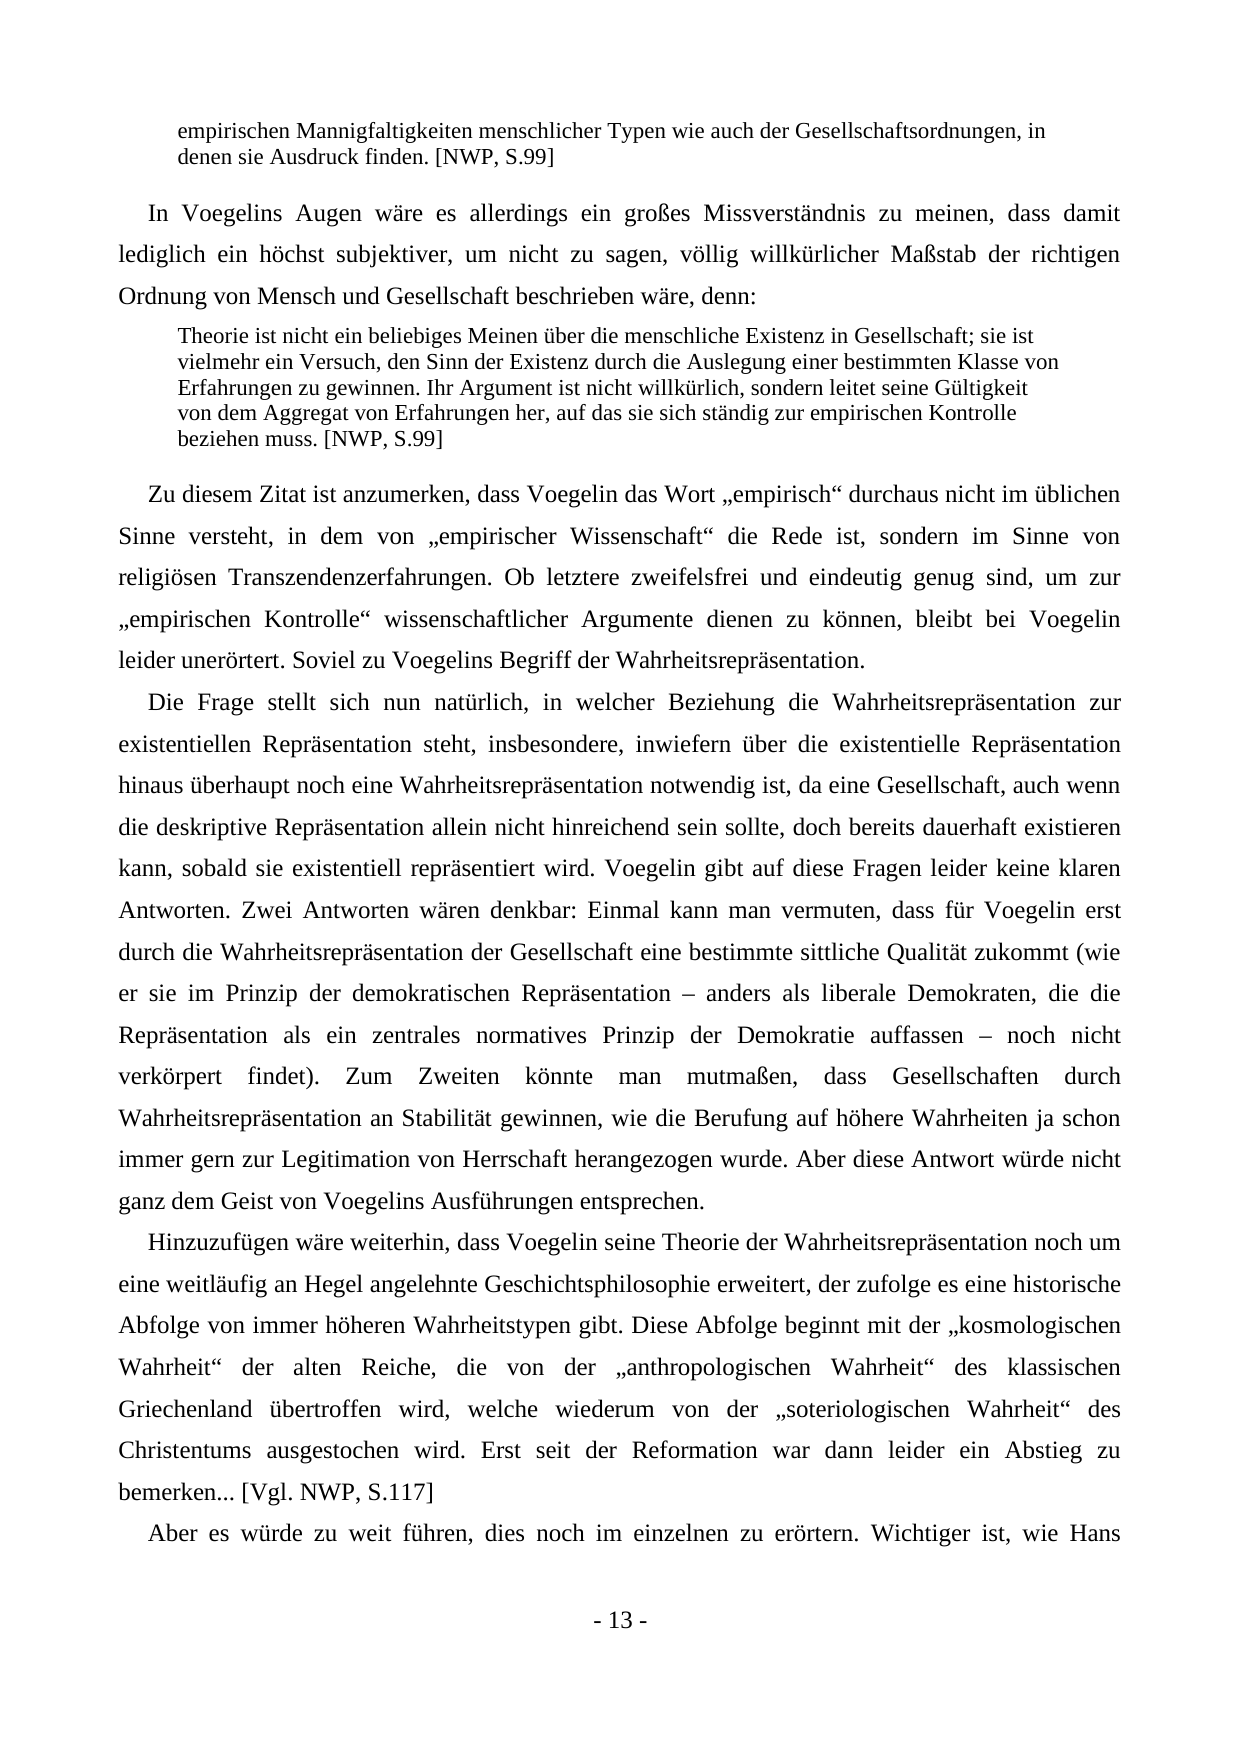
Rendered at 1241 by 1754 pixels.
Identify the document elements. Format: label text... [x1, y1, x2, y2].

text empirischen Mannigfaltigkeiten menschlicher Typen wie auch der Gesellschaftsordnungen, in denen sie Ausdruck finden. [NWP, S.99] [177, 118, 1063, 169]
text Zu diesem Zitat ist anzumerken, dass Voegelin das Wort „empirisch“ durchaus nicht im üblichen Sinne versteht, in dem von „empirischer Wissenschaft“ die Rede ist, sondern im Sinne von religiösen Transzendenzerfahrungen. Ob letztere zweifelsfrei und eindeutig genug sind, um zur „empirischen Kontrolle“ wissenschaftlicher Argumente dienen zu können, bleibt bei Voegelin leider unerörtert. Soviel zu Voegelins Begriff der Wahrheitsrepräsentation. [118, 480, 1122, 674]
text Aber es würde zu weit führen, dies noch im einzelnen zu erörtern. Wichtiger ist, wie Hans [118, 1519, 1122, 1547]
text Hinzuzufügen wäre weiterhin, dass Voegelin seine Theorie der Wahrheitsrepräsentation noch um eine weitläufig an Hegel angelehnte Geschichtsphilosophie erweitert, der zufolge es eine historische Abfolge von immer höheren Wahrheitstypen gibt. Diese Abfolge beginnt mit der „kosmologischen Wahrheit“ der alten Reiche, die von der „anthropologischen Wahrheit“ des klassischen Griechenland übertroffen wird, welche wiederum von der „soteriologischen Wahrheit“ des Christentums ausgestochen wird. Erst seit der Reformation war dann leider ein Abstieg zu bemerken... [Vgl. NWP, S.117] [118, 1228, 1122, 1506]
text Die Frage stellt sich nun natürlich, in welcher Beziehung die Wahrheitsrepräsentation zur existentiellen Repräsentation steht, insbesondere, inwiefern über die existentielle Repräsentation hinaus überhaupt noch eine Wahrheitsrepräsentation notwendig ist, da eine Gesellschaft, auch wenn die deskriptive Repräsentation allein nicht hinreichend sein sollte, doch bereits dauerhaft existieren kann, sobald sie existentiell repräsentiert wird. Voegelin gibt auf diese Fragen leider keine klaren Antworten. Zwei Antworten wären denkbar: Einmal kann man vermuten, dass für Voegelin erst durch die Wahrheitsrepräsentation der Gesellschaft eine bestimmte sittliche Qualität zukommt (wie er sie im Prinzip der demokratischen Repräsentation – anders als liberale Demokraten, die die Repräsentation als ein zentrales normatives Prinzip der Demokratie auffassen – noch nicht verkörpert findet). Zum Zweiten könnte man mutmaßen, dass Gesellschaften durch Wahrheitsrepräsentation an Stabilität gewinnen, wie die Berufung auf höhere Wahrheiten ja schon immer gern zur Legitimation von Herrschaft herangezogen wurde. Aber diese Antwort würde nicht ganz dem Geist von Voegelins Ausführungen entsprechen. [118, 688, 1122, 1215]
text Theorie ist nicht ein beliebiges Meinen über die menschliche Existenz in Gesellschaft; sie ist vielmehr ein Versuch, den Sinn der Existenz durch die Auslegung einer bestimmten Klasse von Erfahrungen zu gewinnen. Ihr Argument ist nicht willkürlich, sondern leitet seine Gültigkeit von dem Aggregat von Erfahrungen her, auf das sie sich ständig zur empirischen Kontrolle beziehen muss. [NWP, S.99] [177, 323, 1063, 451]
text In Voegelins Augen wäre es allerdings ein großes Missverständnis zu meinen, dass damit lediglich ein höchst subjektiver, um nicht zu sagen, völlig willkürlicher Maßstab der richtigen Ordnung von Mensch und Gesellschaft beschrieben wäre, denn: [118, 199, 1122, 309]
